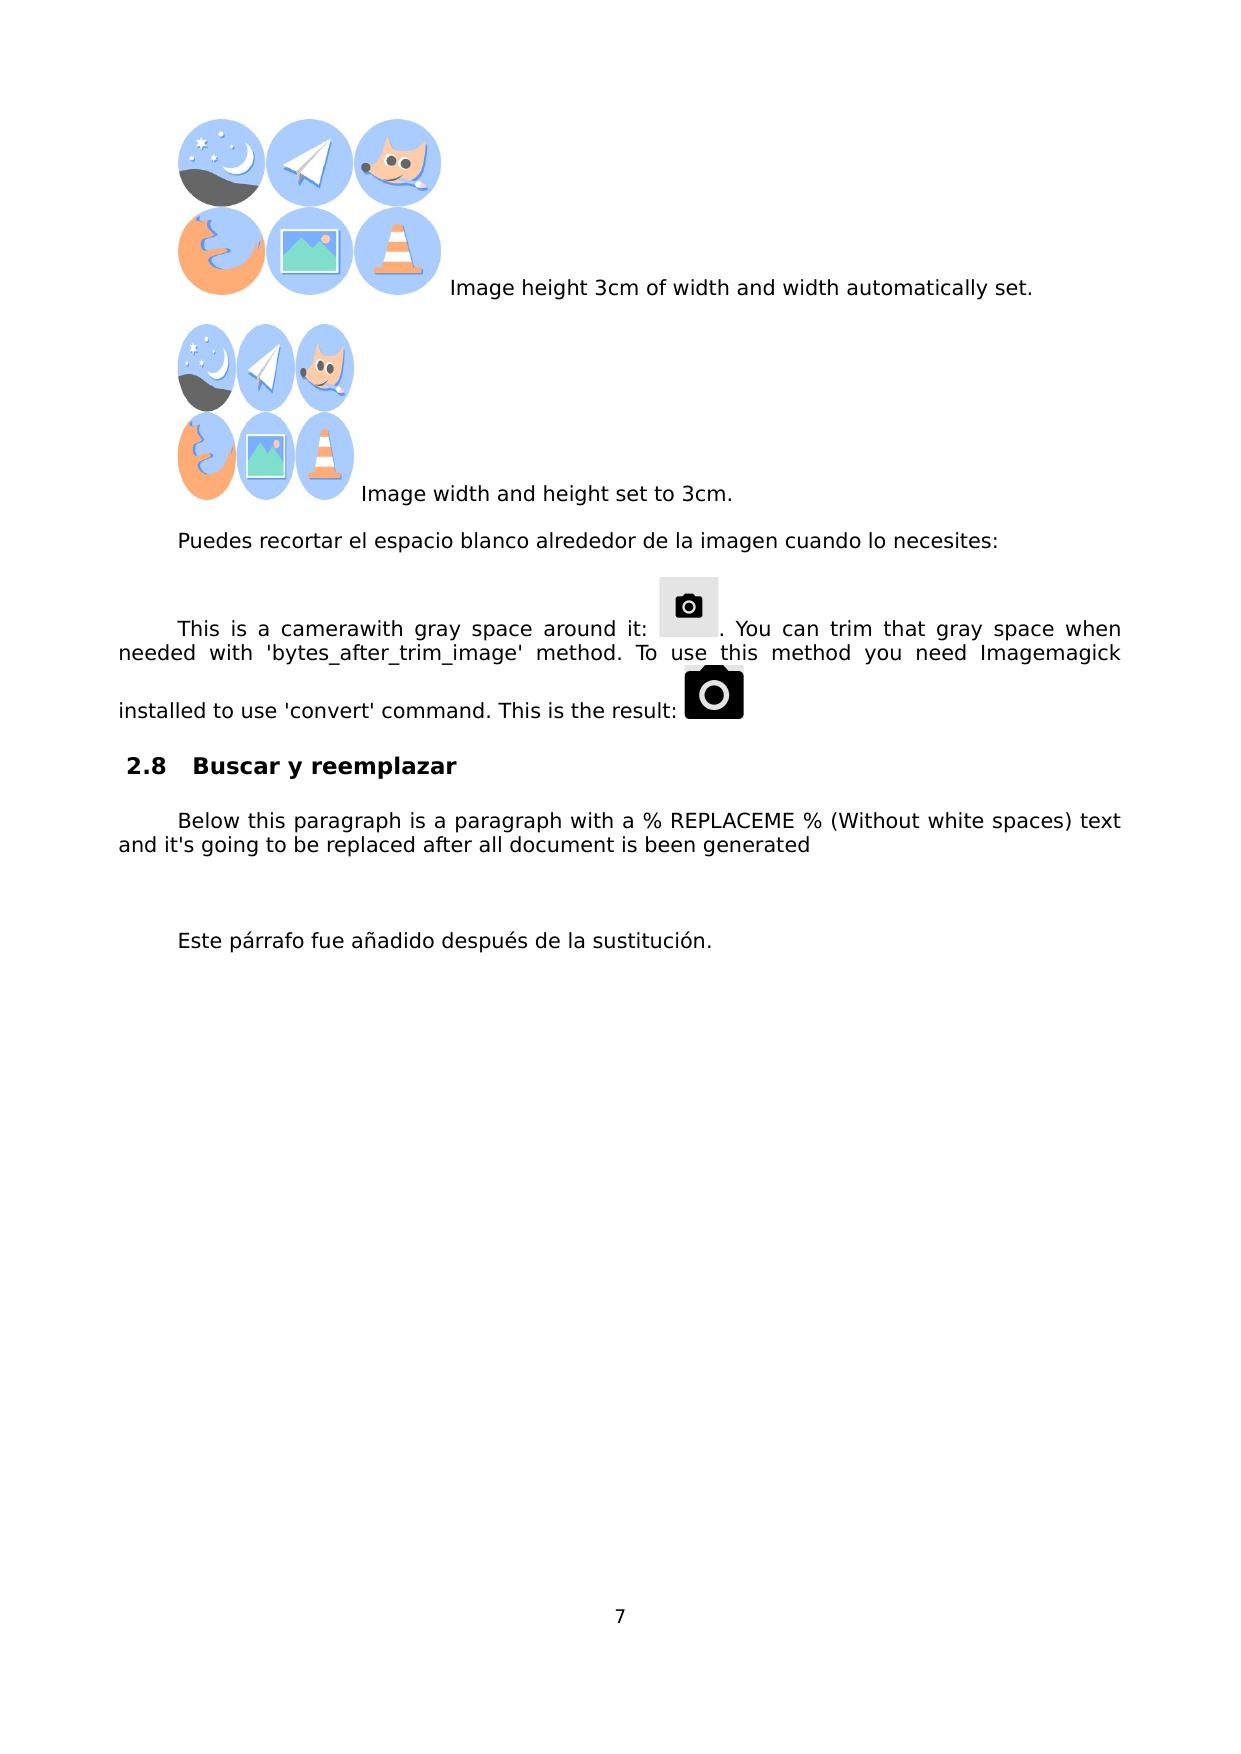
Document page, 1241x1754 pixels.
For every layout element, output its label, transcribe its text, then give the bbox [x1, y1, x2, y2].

text Puedes recortar el espacio blanco alrededor de la imagen cuando lo necesites: [118, 529, 1122, 554]
text This is a camerawith gray space around it: . You can trim that gray space when needed with 'bytes_after_trim_image' method. To use this method you need Imagemagick installed to use 'convert' command. This is the result: [118, 577, 1122, 723]
text Image height 3cm of width and width automatically set. [118, 118, 1122, 300]
picture [659, 577, 719, 637]
text Image width and height set to 3cm. [118, 324, 1122, 506]
text Este párrafo fue añadido después de la sustitución. [118, 929, 1122, 953]
picture [177, 118, 443, 296]
text Below this paragraph is a paragraph with a % REPLACEME % (Without white spaces) text and it's going to be replaced after all document is been generated [118, 809, 1122, 857]
picture [684, 665, 744, 719]
subtitle Buscar y reemplazar [118, 753, 1122, 779]
picture [177, 323, 355, 501]
